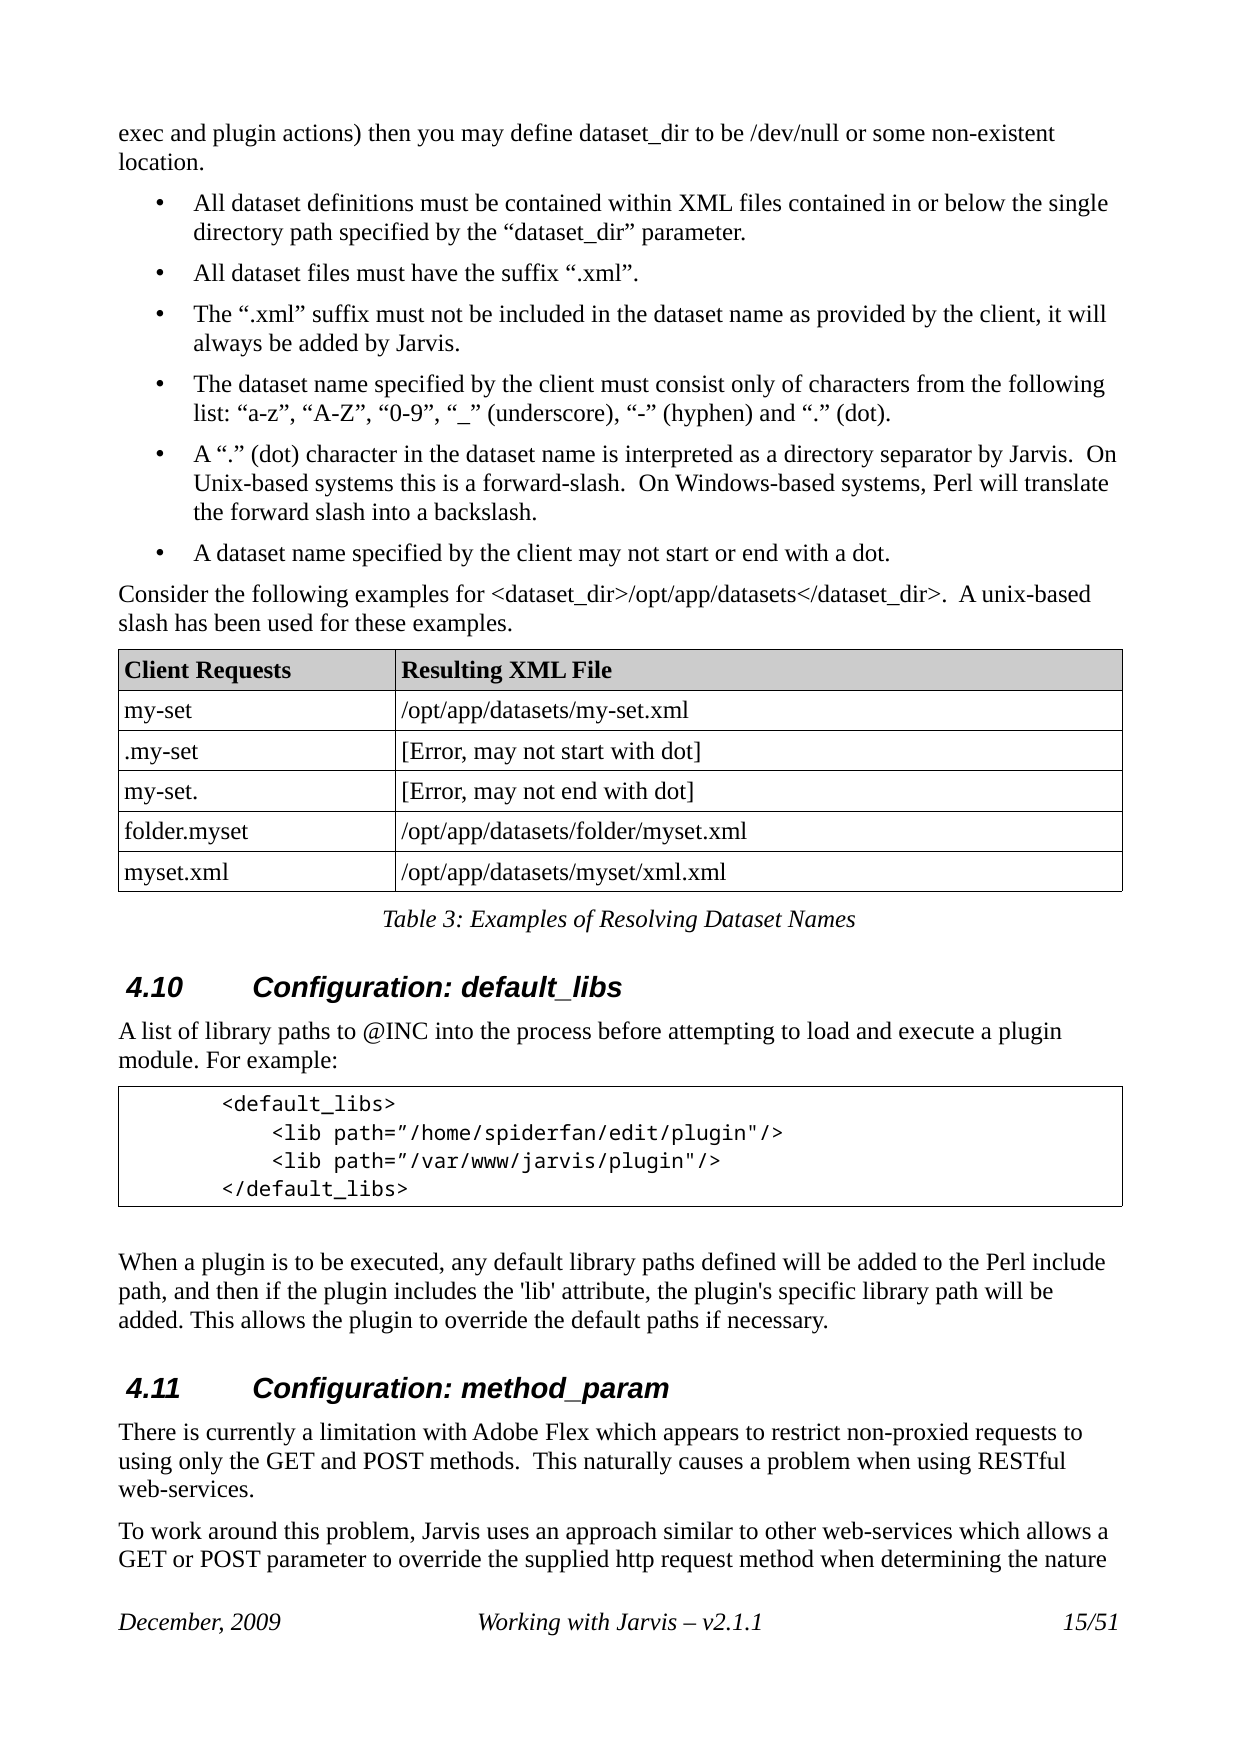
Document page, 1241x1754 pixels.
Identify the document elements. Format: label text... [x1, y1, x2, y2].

list All dataset files must have the suffix “.xml”. [156, 258, 1122, 287]
text There is currently a limitation with Adobe Flex which appears to restrict non-proxied requests to using only the GET and POST methods. This naturally causes a problem when using RESTful web-services. [118, 1417, 1122, 1503]
list A dataset name specified by the client may not start or end with a dot. [156, 538, 1122, 567]
text A list of library paths to @INC into the process before attempting to load and execute a plugin module. For example: [118, 1016, 1122, 1074]
text <lib path=”/home/spiderfan/edit/plugin"/> [119, 1114, 1122, 1143]
list The “.xml” suffix must not be included in the dataset name as provided by the client, it will always be added by Jarvis. [156, 299, 1122, 357]
text When a plugin is to be executed, any default library paths defined will be added to the Perl include path, and then if the plugin includes the 'lib' attribute, the plugin's specific library path will be added. This allows the plugin to override the default paths if necessary. [118, 1247, 1122, 1333]
table_cell my-set [119, 691, 395, 730]
table_cell /opt/app/datasets/myset/xml.xml [396, 852, 1122, 891]
text Consider the following examples for <dataset_dir>/opt/app/datasets</dataset_dir>. A unix-based slash has been used for these examples. [118, 579, 1122, 637]
table_cell my-set. [119, 771, 395, 811]
table_cell .my-set [119, 731, 395, 770]
text </default_libs> [119, 1171, 1122, 1206]
table_cell folder.myset [119, 812, 395, 851]
list All dataset definitions must be contained within XML files contained in or below the single directory path specified by the “dataset_dir” parameter. [156, 188, 1122, 246]
text <lib path=”/var/www/jarvis/plugin"/> [119, 1143, 1122, 1171]
table_header Resulting XML File [396, 650, 1122, 690]
table_cell [Error, may not end with dot] [396, 771, 1122, 811]
table_cell /opt/app/datasets/folder/myset.xml [396, 812, 1122, 851]
subtitle Configuration: method_param [118, 1371, 1122, 1404]
text To work around this problem, Jarvis uses an approach similar to other web-services which allows a GET or POST parameter to override the supplied http request method when determining the nature [118, 1516, 1122, 1573]
text exec and plugin actions) then you may define dataset_dir to be /dev/null or some non-existent location. [118, 118, 1122, 176]
text <default_libs> [119, 1087, 1122, 1114]
table_cell [Error, may not start with dot] [396, 731, 1122, 770]
table_header Client Requests [119, 650, 395, 690]
subtitle Configuration: default_libs [118, 970, 1122, 1004]
text Table 3: Examples of Resolving Dataset Names [118, 904, 1122, 933]
table_cell /opt/app/datasets/my-set.xml [396, 691, 1122, 730]
list A “.” (dot) character in the dataset name is interpreted as a directory separator by Jarvis. On Unix-based systems this is a forward-slash. On Windows-based systems, Perl will translate the forward slash into a backslash. [156, 439, 1122, 526]
list The dataset name specified by the client must consist only of characters from the following list: “a-z”, “A-Z”, “0-9”, “_” (underscore), “-” (hyphen) and “.” (dot). [156, 369, 1122, 427]
table_cell myset.xml [119, 852, 395, 891]
